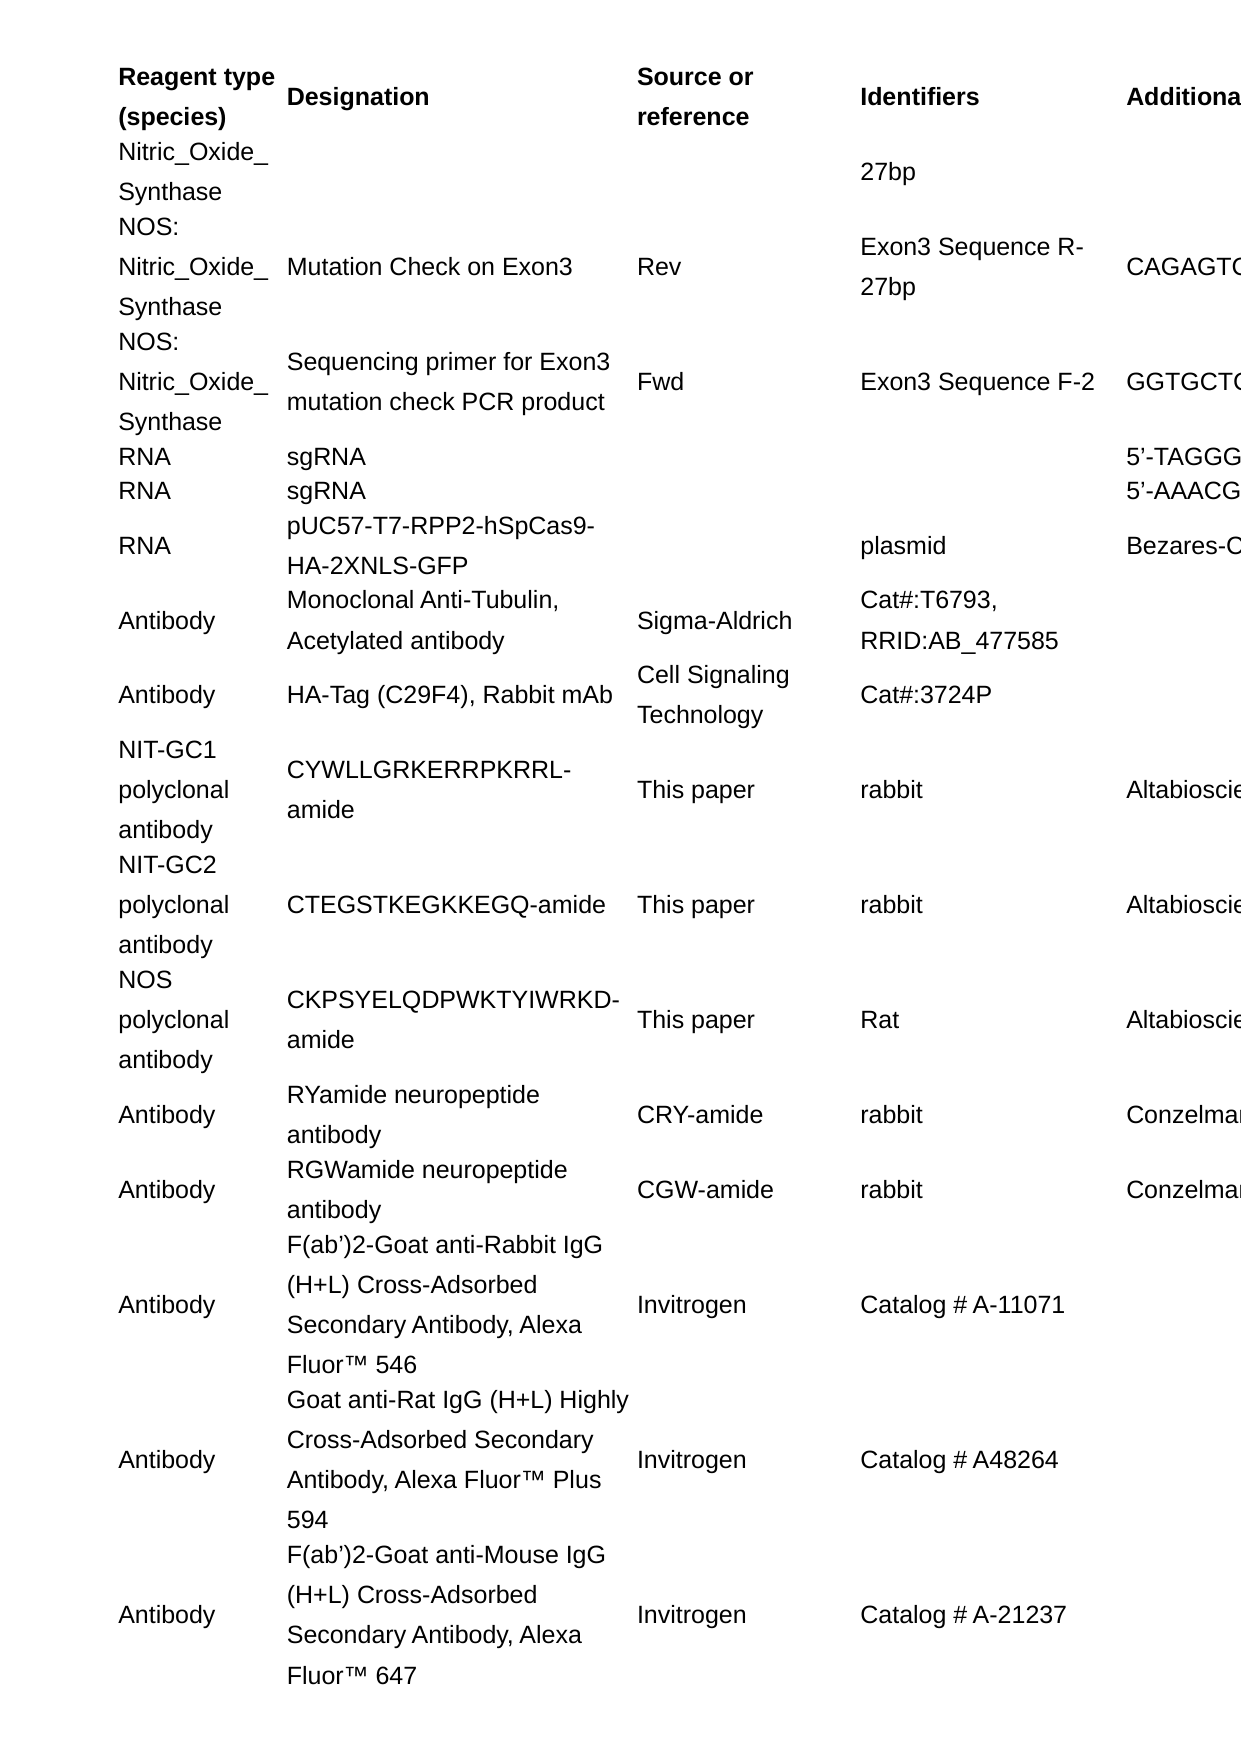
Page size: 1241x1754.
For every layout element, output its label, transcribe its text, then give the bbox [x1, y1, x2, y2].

table_cell RNA [115, 439, 284, 473]
table_cell 5’-TAGGGCAATACTGGCTCCACTC-3’ [1123, 439, 1240, 473]
table_cell Antibody [115, 583, 284, 657]
table_cell Antibody [115, 1152, 284, 1227]
table_cell rabbit [857, 1152, 1123, 1227]
table_cell Exon3 Sequence F-2 [857, 324, 1123, 439]
table_cell [857, 439, 1123, 473]
table_header Source or reference [634, 59, 857, 134]
table_cell 27bp [857, 134, 1123, 209]
table_cell NOS: Nitric_Oxide_Synthase [115, 209, 284, 324]
table_cell Nitric_Oxide_Synthase [115, 134, 284, 209]
table_cell Bezares-Calderón et al., 2018 [1123, 508, 1240, 583]
table_cell Altabioscience [1123, 847, 1240, 962]
table_cell Monoclonal Anti-Tubulin, Acetylated antibody [284, 583, 634, 657]
table_cell Mutation Check on Exon3 [284, 209, 634, 324]
table_cell rabbit [857, 847, 1123, 962]
table_cell Antibody [115, 1077, 284, 1152]
table_cell Catalog # A-21237 [857, 1537, 1123, 1692]
table_cell RNA [115, 473, 284, 508]
table_cell rabbit [857, 732, 1123, 847]
table_cell plasmid [857, 508, 1123, 583]
table_cell Invitrogen [634, 1382, 857, 1537]
table_cell [1123, 1382, 1240, 1537]
table_cell 5’-AAACGAGTGGAGCCAGTATTGC-3’ [1123, 473, 1240, 508]
table_cell Antibody [115, 1537, 284, 1692]
table_cell Exon3 Sequence R-27bp [857, 209, 1123, 324]
table_cell RGWamide neuropeptide antibody [284, 1152, 634, 1227]
table_header Designation [284, 59, 634, 134]
table_cell [634, 439, 857, 473]
table_cell [1123, 658, 1240, 732]
table_cell GGTTCATTGGTTTCGATAACATTGCGG [1123, 134, 1240, 209]
table_cell CKPSYELQDPWKTYIWRKD-amide [284, 962, 634, 1077]
table_cell GGTGCTCTCCCGGGTACACAA [1123, 324, 1240, 439]
table_cell [634, 134, 857, 209]
table_cell Fwd [634, 324, 857, 439]
table_cell F(ab’)2-Goat anti-Rabbit IgG (H+L) Cross-Adsorbed Secondary Antibody, Alexa Fluor™ 546 [284, 1227, 634, 1382]
table_cell [857, 473, 1123, 508]
table_cell CTEGSTKEGKKEGQ-amide [284, 847, 634, 962]
table_cell sgRNA [284, 439, 634, 473]
table_cell Conzelmann and Jékely, 2012 [1123, 1152, 1240, 1227]
table_cell Antibody [115, 1227, 284, 1382]
table_cell Cat#:T6793, RRID:AB_477585 [857, 583, 1123, 657]
table_cell [634, 508, 857, 583]
table_cell Cell Signaling Technology [634, 658, 857, 732]
table_cell Conzelmann and Jékely, 2012 [1123, 1077, 1240, 1152]
table_cell Rat [857, 962, 1123, 1077]
table_cell sgRNA [284, 473, 634, 508]
table_cell Antibody [115, 1382, 284, 1537]
table_cell [634, 473, 857, 508]
table_header Identifiers [857, 59, 1123, 134]
table_cell rabbit [857, 1077, 1123, 1152]
table_cell RNA [115, 508, 284, 583]
table_cell NOS: Nitric_Oxide_Synthase [115, 324, 284, 439]
table_cell [1123, 583, 1240, 657]
table_cell F(ab’)2-Goat anti-Mouse IgG (H+L) Cross-Adsorbed Secondary Antibody, Alexa Fluor™ 647 [284, 1537, 634, 1692]
table_cell [1123, 1537, 1240, 1692]
table_cell NIT-GC2 polyclonal antibody [115, 847, 284, 962]
table_cell CRY-amide [634, 1077, 857, 1152]
table_cell CYWLLGRKERRPKRRL-amide [284, 732, 634, 847]
table_cell Invitrogen [634, 1537, 857, 1692]
table_cell Altabioscience [1123, 962, 1240, 1077]
table_cell Invitrogen [634, 1227, 857, 1382]
table_header Reagent type (species) [115, 59, 284, 134]
table_cell Catalog # A48264 [857, 1382, 1123, 1537]
table_cell CGW-amide [634, 1152, 857, 1227]
table_cell Cat#:3724P [857, 658, 1123, 732]
table_cell [284, 134, 634, 209]
table_cell Rev [634, 209, 857, 324]
table_cell Antibody [115, 658, 284, 732]
table_cell NIT-GC1 polyclonal antibody [115, 732, 284, 847]
table_cell CAGAGTCGATCAGTCTGCATATCTCCA [1123, 209, 1240, 324]
table_cell Goat anti-Rat IgG (H+L) Highly Cross-Adsorbed Secondary Antibody, Alexa Fluor™ Plus 594 [284, 1382, 634, 1537]
table_cell NOS polyclonal antibody [115, 962, 284, 1077]
table_cell pUC57-T7-RPP2-hSpCas9- HA-2XNLS-GFP [284, 508, 634, 583]
table_cell Sequencing primer for Exon3 mutation check PCR product [284, 324, 634, 439]
table_header Additional information [1123, 59, 1240, 134]
table_cell This paper [634, 847, 857, 962]
table_cell This paper [634, 962, 857, 1077]
table_cell Sigma-Aldrich [634, 583, 857, 657]
table_cell Catalog # A-11071 [857, 1227, 1123, 1382]
table_cell This paper [634, 732, 857, 847]
table_cell Altabioscience [1123, 732, 1240, 847]
table_cell [1123, 1227, 1240, 1382]
table_cell HA-Tag (C29F4), Rabbit mAb [284, 658, 634, 732]
table_cell RYamide neuropeptide antibody [284, 1077, 634, 1152]
